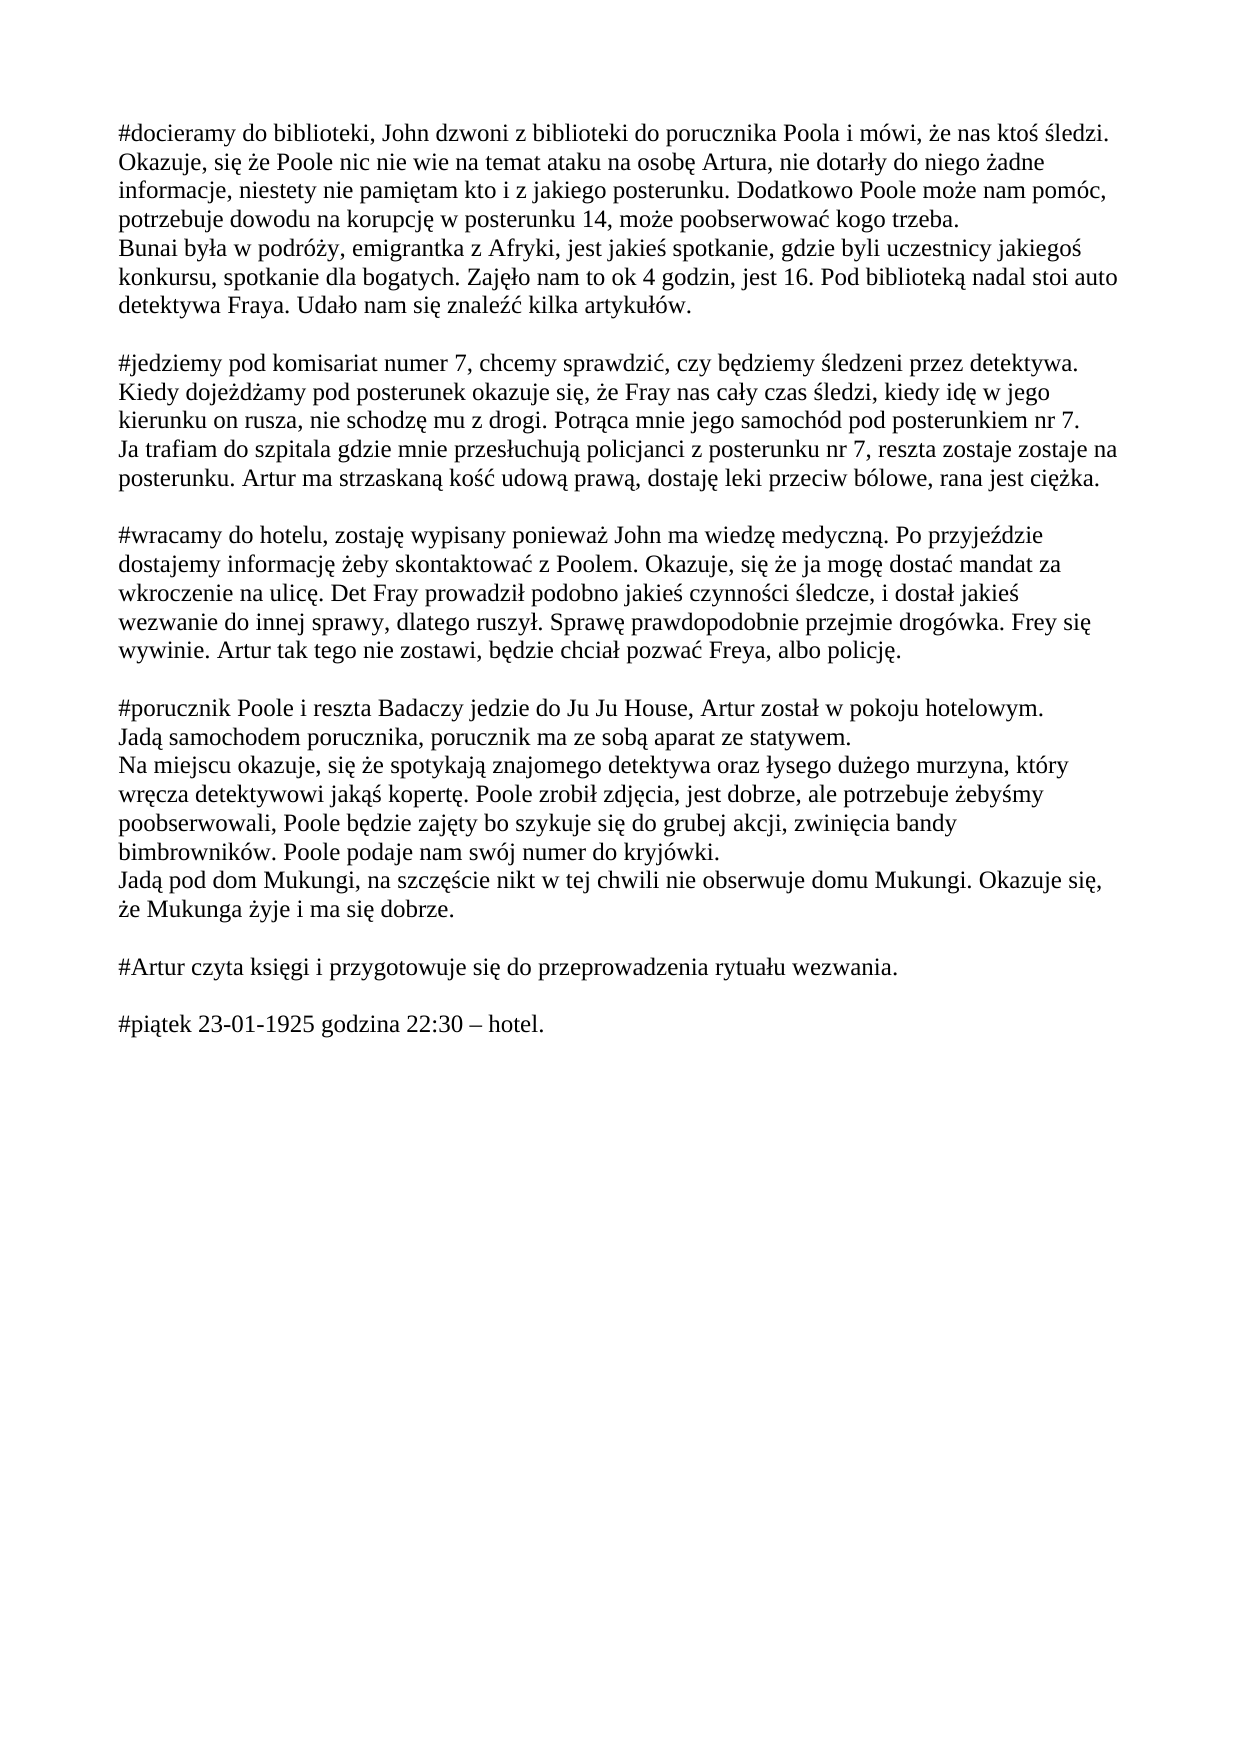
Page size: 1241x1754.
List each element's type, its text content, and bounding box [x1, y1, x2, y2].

text Kiedy dojeżdżamy pod posterunek okazuje się, że Fray nas cały czas śledzi, kiedy idę w jego kierunku on rusza, nie schodzę mu z drogi. Potrąca mnie jego samochód pod posterunkiem nr 7. [118, 377, 1122, 434]
text Bunai była w podróży, emigrantka z Afryki, jest jakieś spotkanie, gdzie byli uczestnicy jakiegoś konkursu, spotkanie dla bogatych. Zajęło nam to ok 4 godzin, jest 16. Pod biblioteką nadal stoi auto detektywa Fraya. Udało nam się znaleźć kilka artykułów. [118, 233, 1122, 319]
text Jadą pod dom Mukungi, na szczęście nikt w tej chwili nie obserwuje domu Mukungi. Okazuje się, że Mukunga żyje i ma się dobrze. [118, 866, 1122, 923]
text #piątek 23-01-1925 godzina 22:30 – hotel. [118, 1009, 1122, 1038]
text #jedziemy pod komisariat numer 7, chcemy sprawdzić, czy będziemy śledzeni przez detektywa. [118, 348, 1122, 377]
text #porucznik Poole i reszta Badaczy jedzie do Ju Ju House, Artur został w pokoju hotelowym. [118, 693, 1122, 722]
text #wracamy do hotelu, zostaję wypisany ponieważ John ma wiedzę medyczną. Po przyjeździe dostajemy informację żeby skontaktować z Poolem. Okazuje, się że ja mogę dostać mandat za wkroczenie na ulicę. Det Fray prowadził podobno jakieś czynności śledcze, i dostał jakieś wezwanie do innej sprawy, dlatego ruszył. Sprawę prawdopodobnie przejmie drogówka. Frey się wywinie. Artur tak tego nie zostawi, będzie chciał pozwać Freya, albo policję. [118, 521, 1122, 664]
text Na miejscu okazuje, się że spotykają znajomego detektywa oraz łysego dużego murzyna, który wręcza detektywowi jakąś kopertę. Poole zrobił zdjęcia, jest dobrze, ale potrzebuje żebyśmy poobserwowali, Poole będzie zajęty bo szykuje się do grubej akcji, zwinięcia bandy bimbrowników. Poole podaje nam swój numer do kryjówki. [118, 751, 1122, 866]
text Ja trafiam do szpitala gdzie mnie przesłuchują policjanci z posterunku nr 7, reszta zostaje zostaje na posterunku. Artur ma strzaskaną kość udową prawą, dostaję leki przeciw bólowe, rana jest ciężka. [118, 434, 1122, 492]
text Jadą samochodem porucznika, porucznik ma ze sobą aparat ze statywem. [118, 722, 1122, 751]
text Okazuje, się że Poole nic nie wie na temat ataku na osobę Artura, nie dotarły do niego żadne informacje, niestety nie pamiętam kto i z jakiego posterunku. Dodatkowo Poole może nam pomóc, potrzebuje dowodu na korupcję w posterunku 14, może poobserwować kogo trzeba. [118, 147, 1122, 233]
text #Artur czyta księgi i przygotowuje się do przeprowadzenia rytuału wezwania. [118, 952, 1122, 981]
text #docieramy do biblioteki, John dzwoni z biblioteki do porucznika Poola i mówi, że nas ktoś śledzi. [118, 118, 1122, 147]
